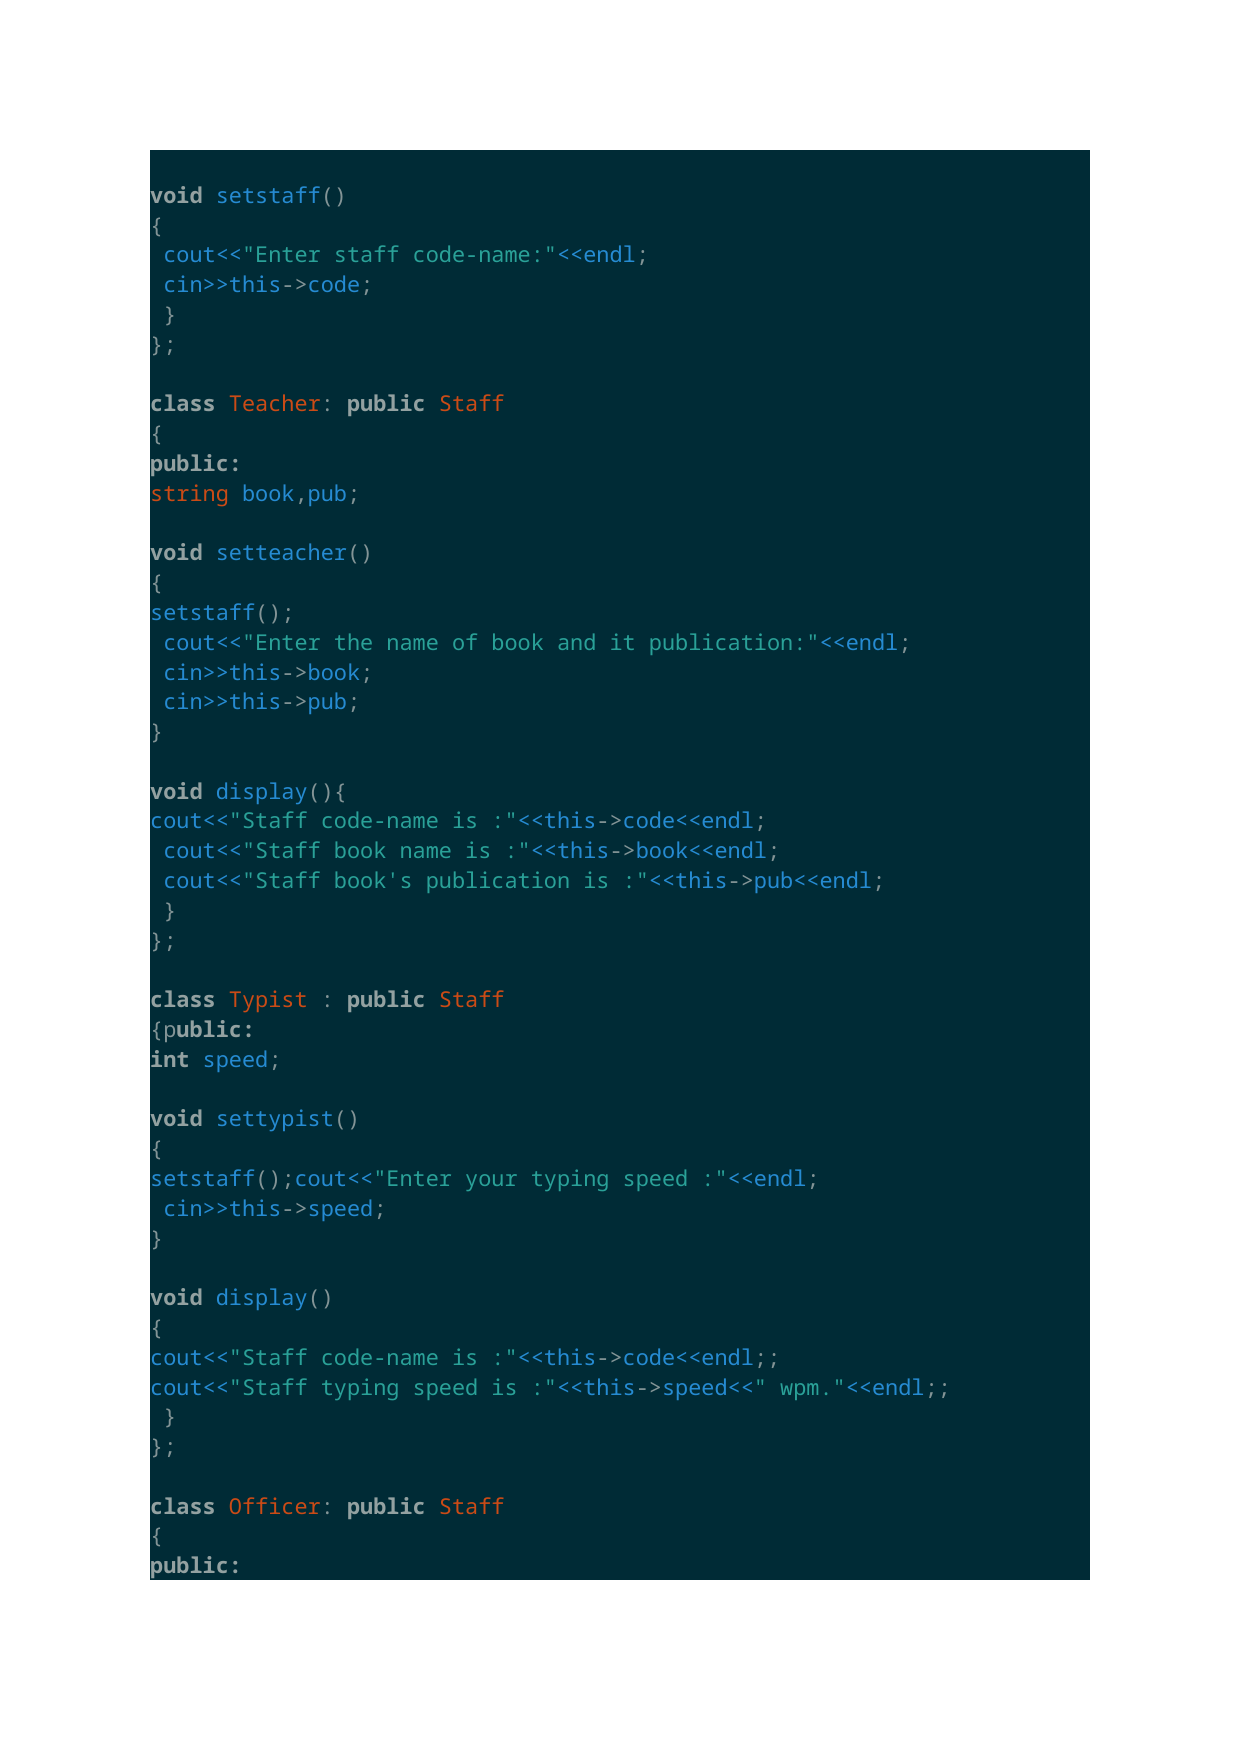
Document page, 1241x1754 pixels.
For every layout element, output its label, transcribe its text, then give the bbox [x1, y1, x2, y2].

text void display() [150, 1282, 1090, 1312]
text } [150, 299, 1090, 329]
text } [150, 895, 1090, 924]
text void setstaff() [150, 180, 1090, 209]
text cin>>this->speed; [150, 1193, 1090, 1222]
text } [150, 1401, 1090, 1431]
text { [150, 1520, 1090, 1550]
text cout<<"Staff typing speed is :"<<this->speed<<" wpm."<<endl;; [150, 1371, 1090, 1401]
text setstaff();cout<<"Enter your typing speed :"<<endl; [150, 1163, 1090, 1193]
text cin>>this->pub; [150, 686, 1090, 716]
text public: [150, 448, 1090, 478]
text string book,pub; [150, 478, 1090, 507]
text cin>>this->book; [150, 656, 1090, 686]
text cout<<"Enter staff code-name:"<<endl; [150, 239, 1090, 269]
text }; [150, 1431, 1090, 1461]
text }; [150, 329, 1090, 358]
text cout<<"Staff book's publication is :"<<this->pub<<endl; [150, 865, 1090, 895]
text class Officer: public Staff [150, 1491, 1090, 1520]
text cout<<"Staff code-name is :"<<this->code<<endl; [150, 805, 1090, 835]
text { [150, 1312, 1090, 1342]
text cout<<"Staff code-name is :"<<this->code<<endl;; [150, 1342, 1090, 1371]
text class Teacher: public Staff [150, 388, 1090, 418]
text { [150, 567, 1090, 597]
text int speed; [150, 1044, 1090, 1073]
text { [150, 418, 1090, 448]
text void setteacher() [150, 537, 1090, 567]
text void display(){ [150, 776, 1090, 805]
text class Typist : public Staff [150, 984, 1090, 1014]
text cout<<"Staff book name is :"<<this->book<<endl; [150, 835, 1090, 865]
text cin>>this->code; [150, 269, 1090, 299]
text void settypist() [150, 1103, 1090, 1133]
text { [150, 1133, 1090, 1163]
text } [150, 716, 1090, 746]
text } [150, 1222, 1090, 1252]
text public: [150, 1550, 1090, 1580]
text { [150, 209, 1090, 239]
text {public: [150, 1014, 1090, 1044]
text }; [150, 924, 1090, 954]
text cout<<"Enter the name of book and it publication:"<<endl; [150, 627, 1090, 656]
text setstaff(); [150, 597, 1090, 627]
